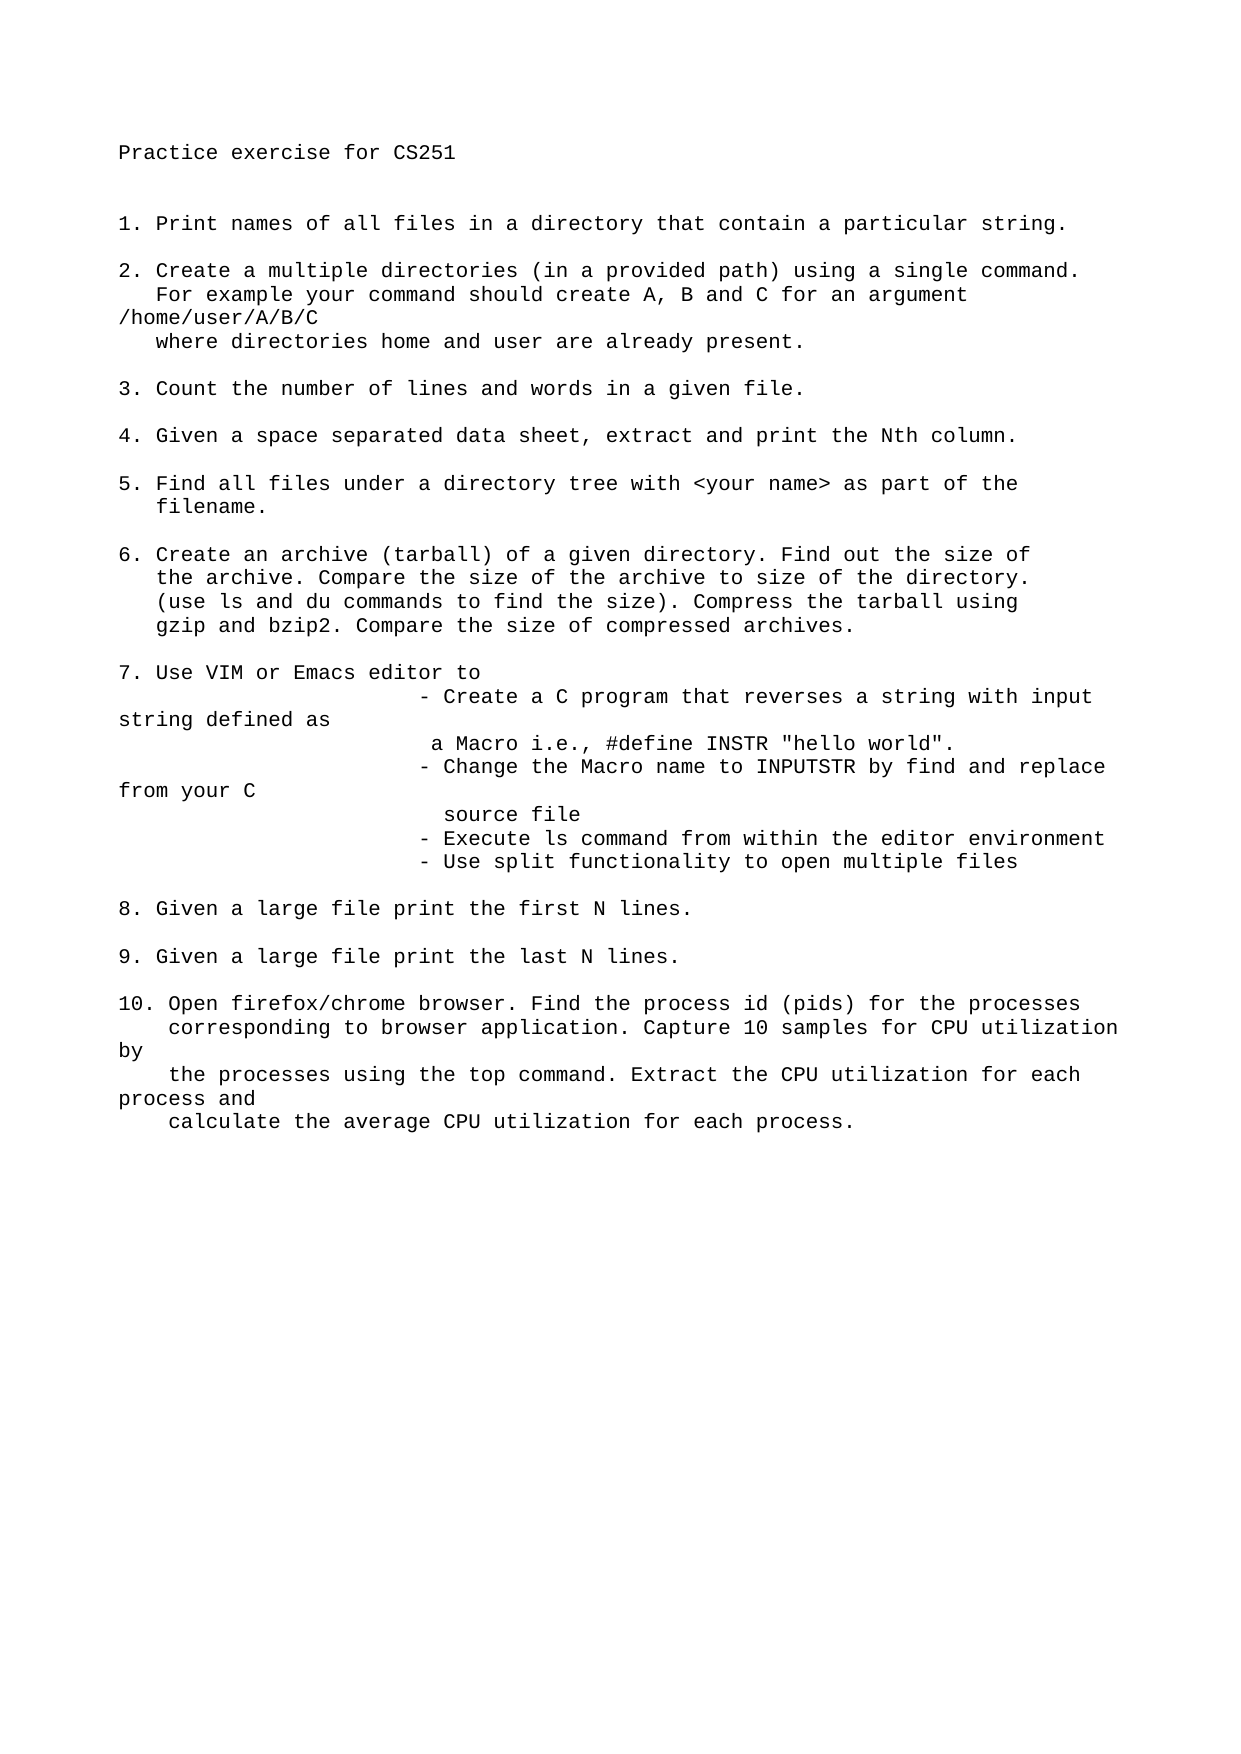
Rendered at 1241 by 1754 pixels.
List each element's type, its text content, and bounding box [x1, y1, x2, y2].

text 6. Create an archive (tarball) of a given directory. Find out the size of [118, 544, 1122, 567]
text corresponding to browser application. Capture 10 samples for CPU utilization by [118, 1017, 1122, 1064]
text - Create a C program that reverses a string with input string defined as [118, 686, 1122, 733]
text gzip and bzip2. Compare the size of compressed archives. [118, 615, 1122, 638]
text where directories home and user are already present. [118, 331, 1122, 354]
text - Use split functionality to open multiple files [118, 851, 1122, 875]
text 5. Find all files under a directory tree with <your name> as part of the [118, 473, 1122, 496]
text - Change the Macro name to INPUTSTR by find and replace from your C [118, 757, 1122, 804]
text a Macro i.e., #define INSTR "hello world". [118, 733, 1122, 757]
text 9. Given a large file print the last N lines. [118, 946, 1122, 969]
text 1. Print names of all files in a directory that contain a particular string. [118, 213, 1122, 236]
text filename. [118, 496, 1122, 520]
text For example your command should create A, B and C for an argument /home/user/A/B/C [118, 284, 1122, 331]
text - Execute ls command from within the editor environment [118, 827, 1122, 851]
text source file [118, 804, 1122, 827]
text calculate the average CPU utilization for each process. [118, 1111, 1122, 1135]
text 4. Given a space separated data sheet, extract and print the Nth column. [118, 426, 1122, 449]
text 8. Given a large file print the first N lines. [118, 898, 1122, 922]
text 2. Create a multiple directories (in a provided path) using a single command. [118, 260, 1122, 284]
text 3. Count the number of lines and words in a given file. [118, 378, 1122, 402]
text the archive. Compare the size of the archive to size of the directory. [118, 567, 1122, 591]
text Practice exercise for CS251 [118, 142, 1122, 165]
text 7. Use VIM or Emacs editor to [118, 662, 1122, 686]
text the processes using the top command. Extract the CPU utilization for each process and [118, 1064, 1122, 1111]
text 10. Open firefox/chrome browser. Find the process id (pids) for the processes [118, 993, 1122, 1017]
text (use ls and du commands to find the size). Compress the tarball using [118, 591, 1122, 615]
